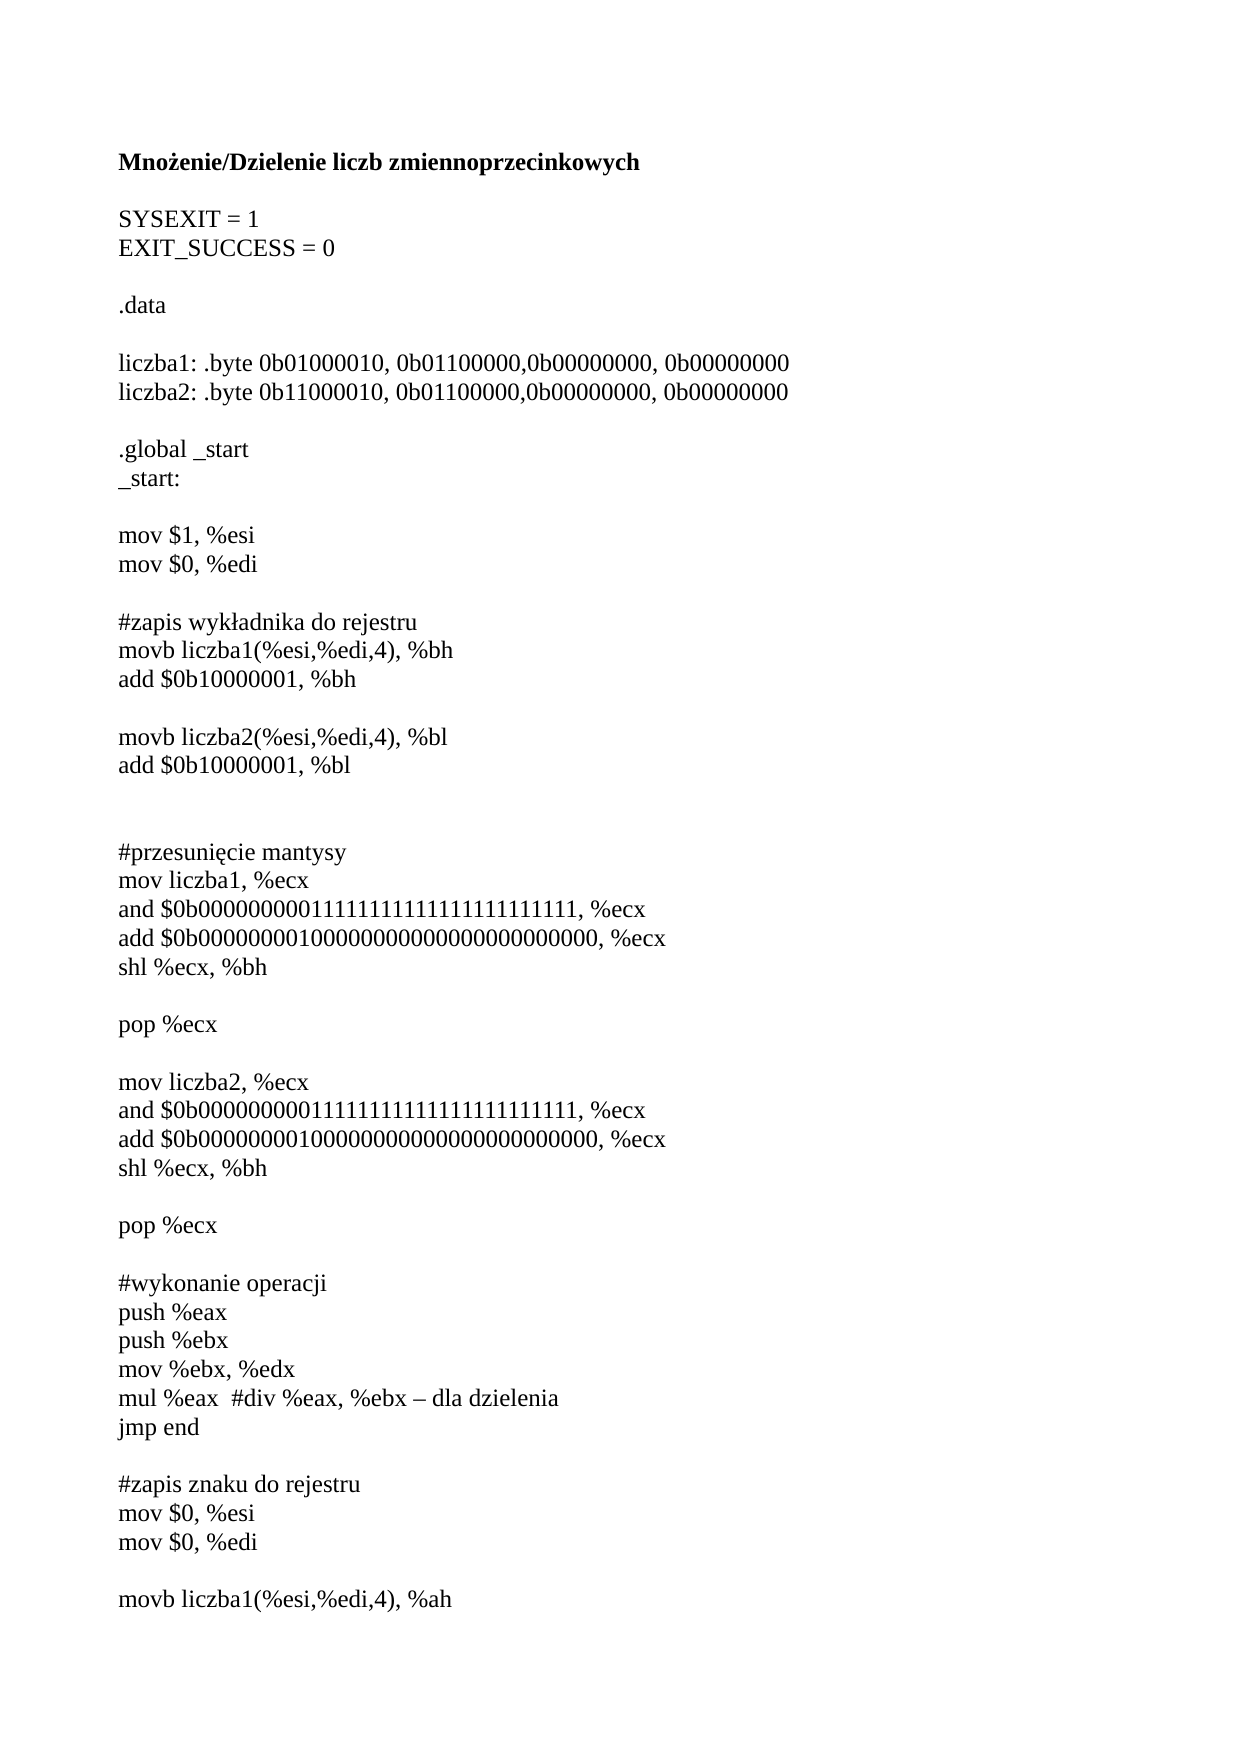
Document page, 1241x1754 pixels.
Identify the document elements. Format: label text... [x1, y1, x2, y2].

text #zapis znaku do rejestru [118, 1469, 1122, 1498]
text #zapis wykładnika do rejestru [118, 607, 1122, 636]
text and $0b00000000011111111111111111111111, %ecx [118, 894, 1122, 923]
text and $0b00000000011111111111111111111111, %ecx [118, 1096, 1122, 1124]
text movb liczba1(%esi,%edi,4), %ah [118, 1584, 1122, 1613]
text pop %ecx [118, 1009, 1122, 1038]
text mov liczba2, %ecx [118, 1067, 1122, 1096]
text mov $0, %esi [118, 1498, 1122, 1527]
text mov $1, %esi [118, 521, 1122, 549]
text pop %ecx [118, 1211, 1122, 1239]
text Mnożenie/Dzielenie liczb zmiennoprzecinkowych [118, 147, 1122, 176]
text push %ebx [118, 1326, 1122, 1354]
text push %eax [118, 1297, 1122, 1326]
text add $0b10000001, %bl [118, 751, 1122, 779]
text add $0b10000001, %bh [118, 664, 1122, 693]
text add $0b00000000100000000000000000000000, %ecx [118, 923, 1122, 952]
text mov liczba1, %ecx [118, 866, 1122, 894]
text shl %ecx, %bh [118, 952, 1122, 981]
text add $0b00000000100000000000000000000000, %ecx [118, 1124, 1122, 1153]
text movb liczba2(%esi,%edi,4), %bl [118, 722, 1122, 751]
text mov $0, %edi [118, 549, 1122, 578]
text mul %eax #div %eax, %ebx – dla dzielenia [118, 1383, 1122, 1412]
text mov %ebx, %edx [118, 1354, 1122, 1383]
text #wykonanie operacji [118, 1268, 1122, 1297]
text mov $0, %edi [118, 1527, 1122, 1556]
text liczba1: .byte 0b01000010, 0b01100000,0b00000000, 0b00000000 [118, 348, 1122, 377]
text liczba2: .byte 0b11000010, 0b01100000,0b00000000, 0b00000000 [118, 377, 1122, 406]
text .data [118, 291, 1122, 319]
text _start: [118, 463, 1122, 492]
text jmp end [118, 1412, 1122, 1441]
text EXIT_SUCCESS = 0 [118, 233, 1122, 262]
text SYSEXIT = 1 [118, 204, 1122, 233]
text shl %ecx, %bh [118, 1153, 1122, 1182]
text #przesunięcie mantysy [118, 837, 1122, 866]
text movb liczba1(%esi,%edi,4), %bh [118, 636, 1122, 664]
text .global _start [118, 434, 1122, 463]
